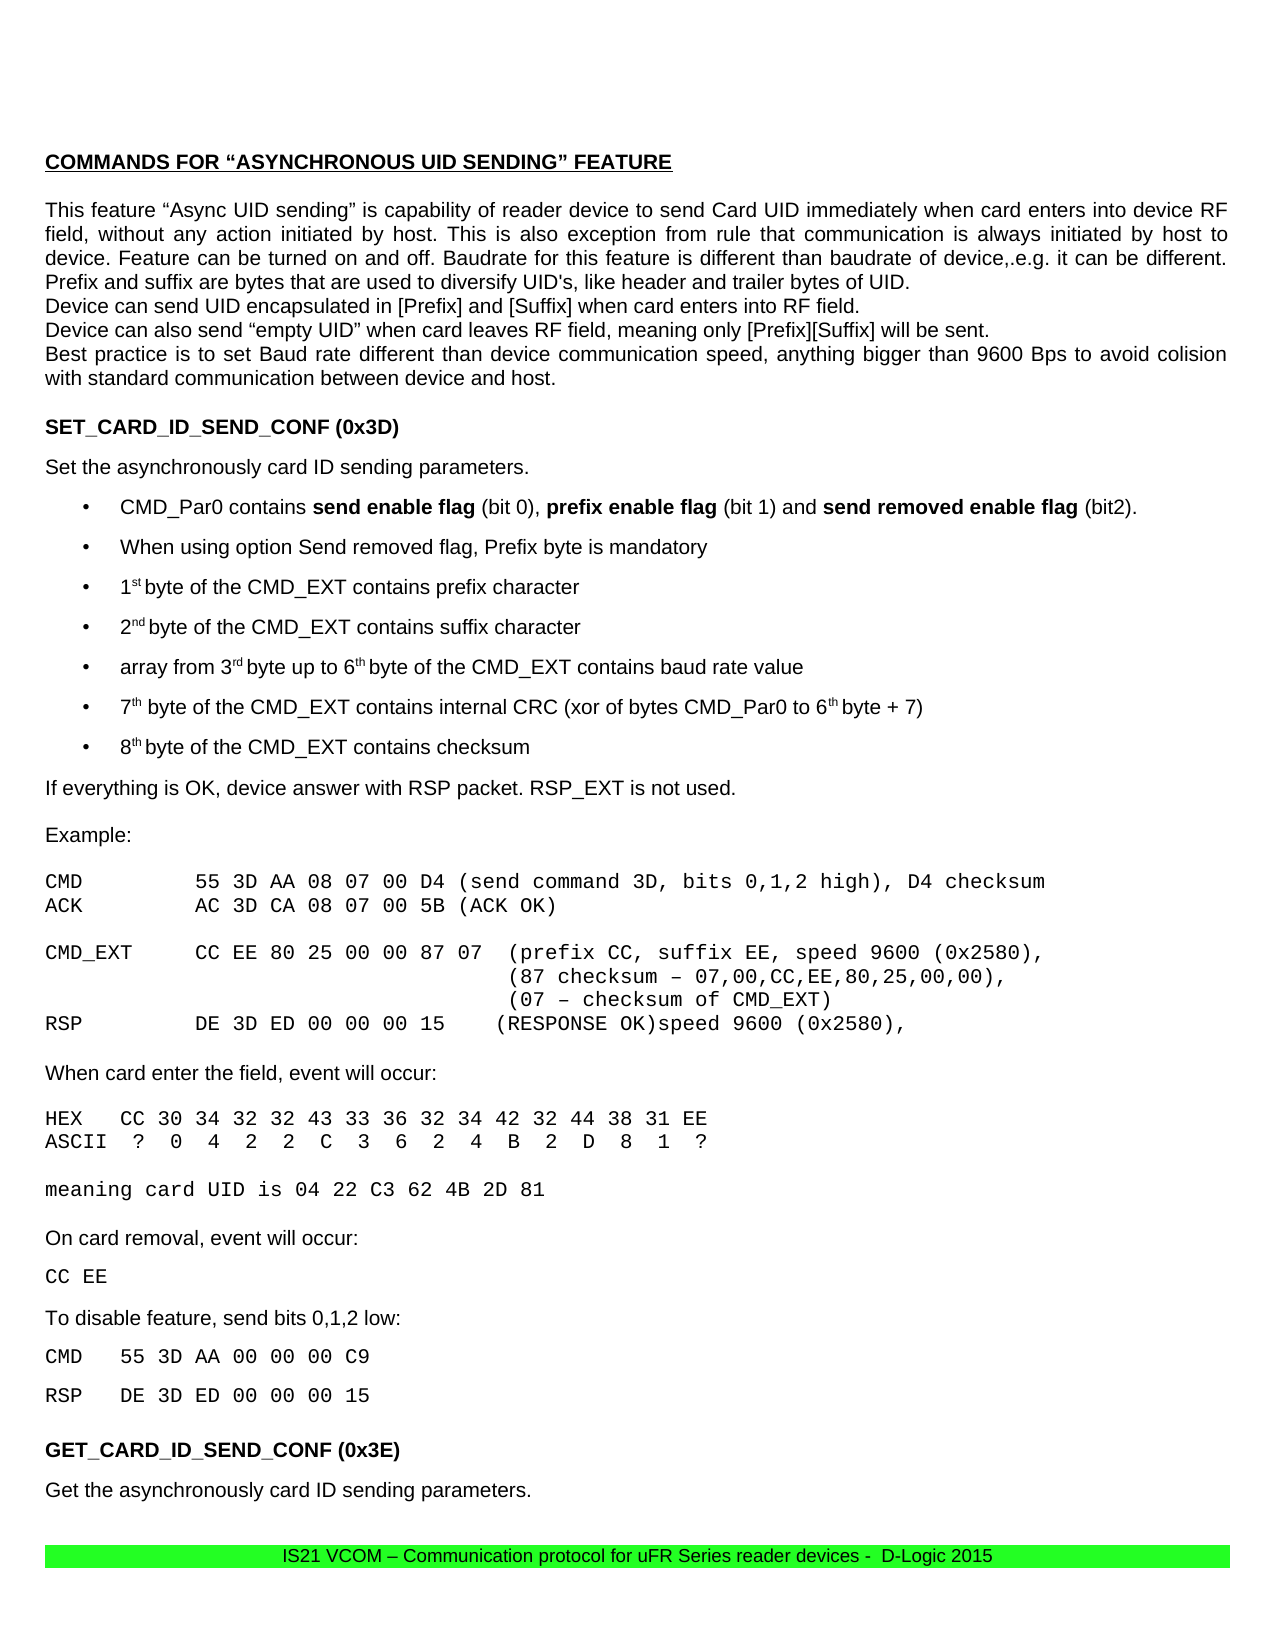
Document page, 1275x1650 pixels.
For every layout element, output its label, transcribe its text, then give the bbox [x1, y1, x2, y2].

text RSP DE 3D ED 00 00 00 15 [45, 1386, 1230, 1409]
subtitle SET_CARD_ID_SEND_CONF (0x3D) [45, 414, 1230, 438]
list 1st byte of the CMD_EXT contains prefix character [82, 575, 1230, 599]
text CMD_EXT CC EE 80 25 00 00 87 07 (prefix CC, suffix EE, speed 9600 (0x2580), [45, 942, 1230, 966]
text Device can also send “empty UID” when card leaves RF field, meaning only [Prefix][Suffix] will be sent. [45, 318, 1230, 342]
text RSP DE 3D ED 00 00 00 15 (RESPONSE OK)speed 9600 (0x2580), [45, 1013, 1230, 1037]
text CMD 55 3D AA 08 07 00 D4 (send command 3D, bits 0,1,2 high), D4 checksum [45, 871, 1230, 895]
text (07 – checksum of CMD_EXT) [45, 989, 1230, 1013]
list 2nd byte of the CMD_EXT contains suffix character [82, 615, 1230, 639]
list 8th byte of the CMD_EXT contains checksum [82, 735, 1230, 759]
list CMD_Par0 contains send enable flag (bit 0), prefix enable flag (bit 1) and send removed enable flag (bit2). [82, 494, 1230, 519]
text ASCII ? 0 4 2 2 C 3 6 2 4 B 2 D 8 1 ? [45, 1132, 1230, 1155]
list When using option Send removed flag, Prefix byte is mandatory [82, 535, 1230, 559]
text To disable feature, send bits 0,1,2 low: [45, 1306, 1230, 1330]
text If everything is OK, device answer with RSP packet. RSP_EXT is not used. [45, 775, 1230, 799]
text Example: [45, 823, 1230, 847]
text Get the asynchronously card ID sending parameters. [45, 1478, 1230, 1502]
text ACK AC 3D CA 08 07 00 5B (ACK OK) [45, 895, 1230, 918]
subtitle GET_CARD_ID_SEND_CONF (0x3E) [45, 1438, 1230, 1462]
text Best practice is to set Baud rate different than device communication speed, anything bigger than 9600 Bps to avoid colision with standard communication between device and host. [45, 342, 1230, 389]
text (87 checksum – 07,00,CC,EE,80,25,00,00), [45, 966, 1230, 989]
text meaning card UID is 04 22 C3 62 4B 2D 81 [45, 1179, 1230, 1202]
text When card enter the field, event will occur: [45, 1060, 1230, 1084]
text HEX CC 30 34 32 32 43 33 36 32 34 42 32 44 38 31 EE [45, 1108, 1230, 1132]
list array from 3rd byte up to 6th byte of the CMD_EXT contains baud rate value [82, 655, 1230, 679]
text Device can send UID encapsulated in [Prefix] and [Suffix] when card enters into RF field. [45, 294, 1230, 318]
list 7th byte of the CMD_EXT contains internal CRC (xor of bytes CMD_Par0 to 6th byte + 7) [82, 695, 1230, 719]
text On card removal, event will occur: [45, 1226, 1230, 1250]
text COMMANDS FOR “ASYNCHRONOUS UID SENDING” FEATURE [45, 150, 1230, 174]
text This feature “Async UID sending” is capability of reader device to send Card UID immediately when card enters into device RF field, without any action initiated by host. This is also exception from rule that communication is always initiated by host to device. Feature can be turned on and off. Baudrate for this feature is different than baudrate of device,.e.g. it can be different. Prefix and suffix are bytes that are used to diversify UID's, like header and trailer bytes of UID. [45, 198, 1230, 294]
text Set the asynchronously card ID sending parameters. [45, 454, 1230, 478]
text CMD 55 3D AA 00 00 00 C9 [45, 1346, 1230, 1369]
text CC EE [45, 1266, 1230, 1290]
